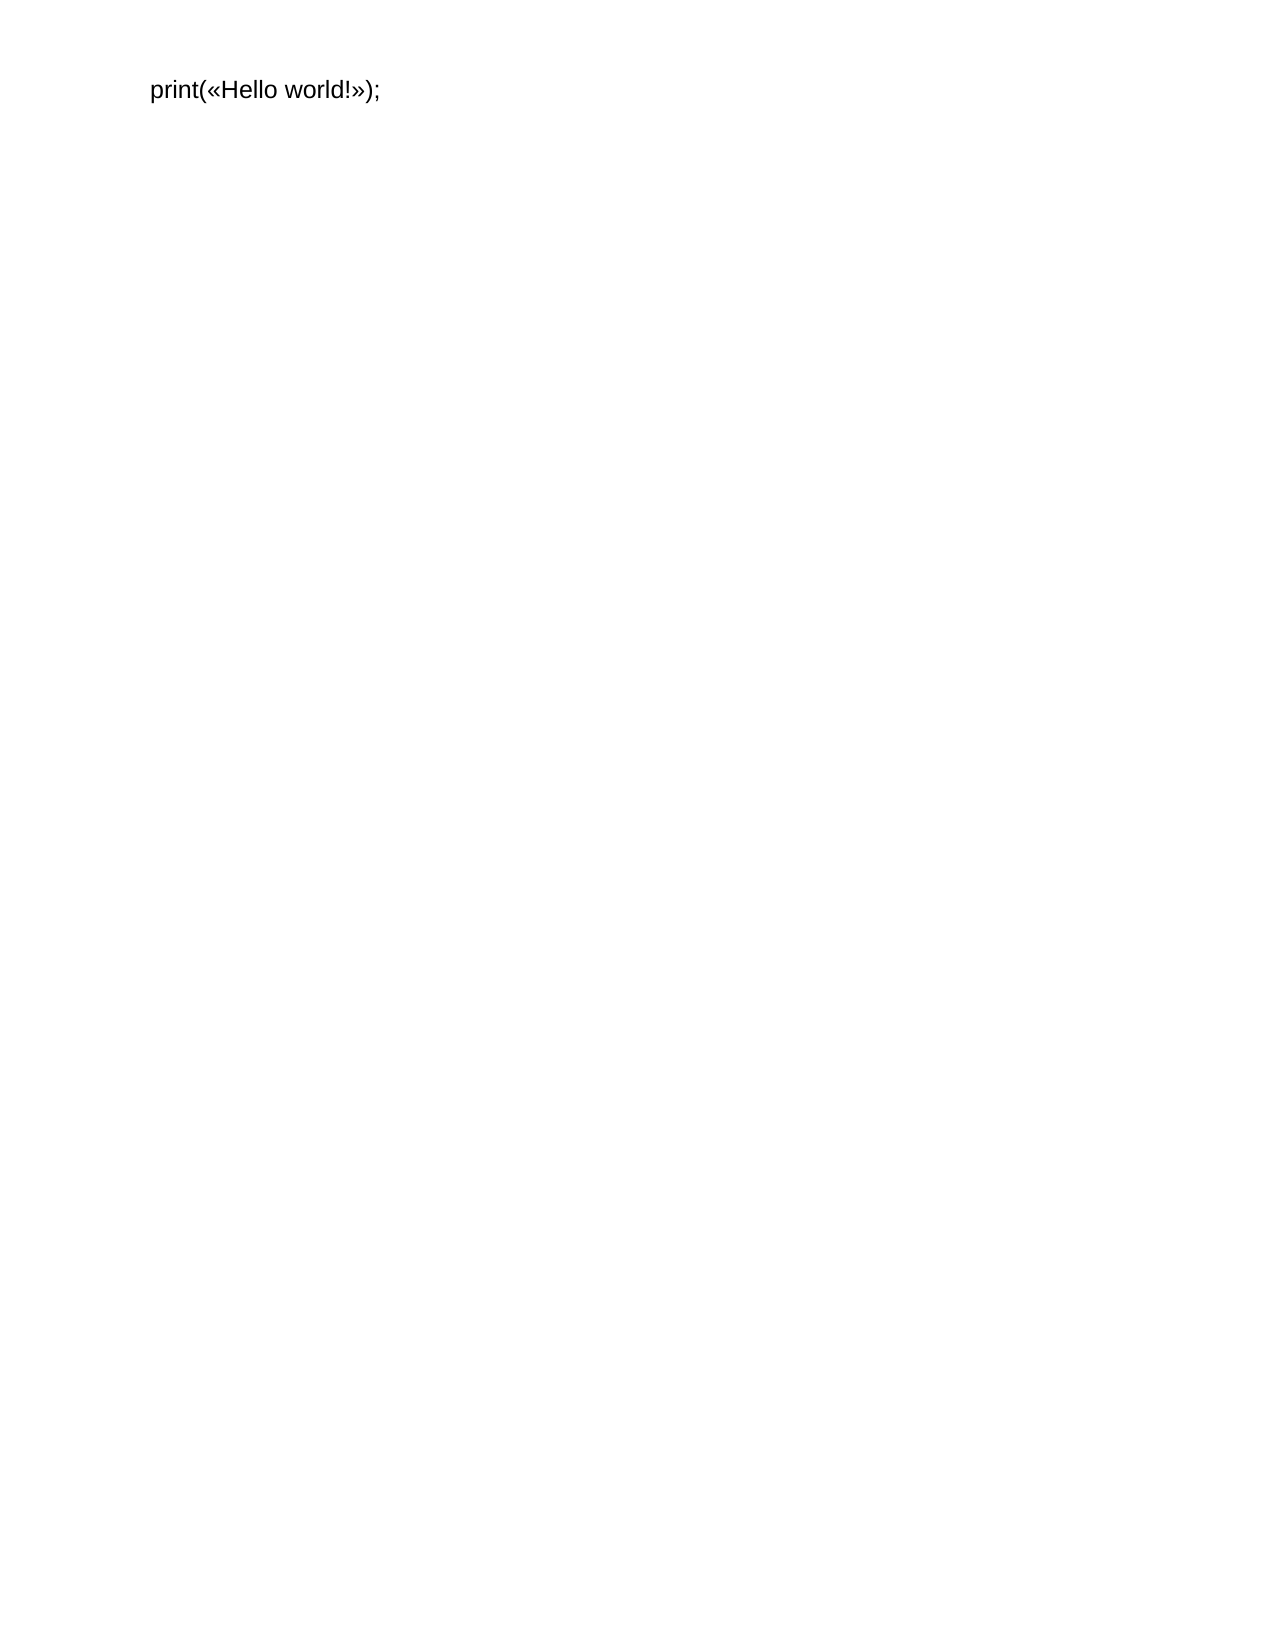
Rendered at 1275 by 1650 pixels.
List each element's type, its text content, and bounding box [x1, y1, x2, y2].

text print(«Hello world!»); [150, 75, 1125, 104]
